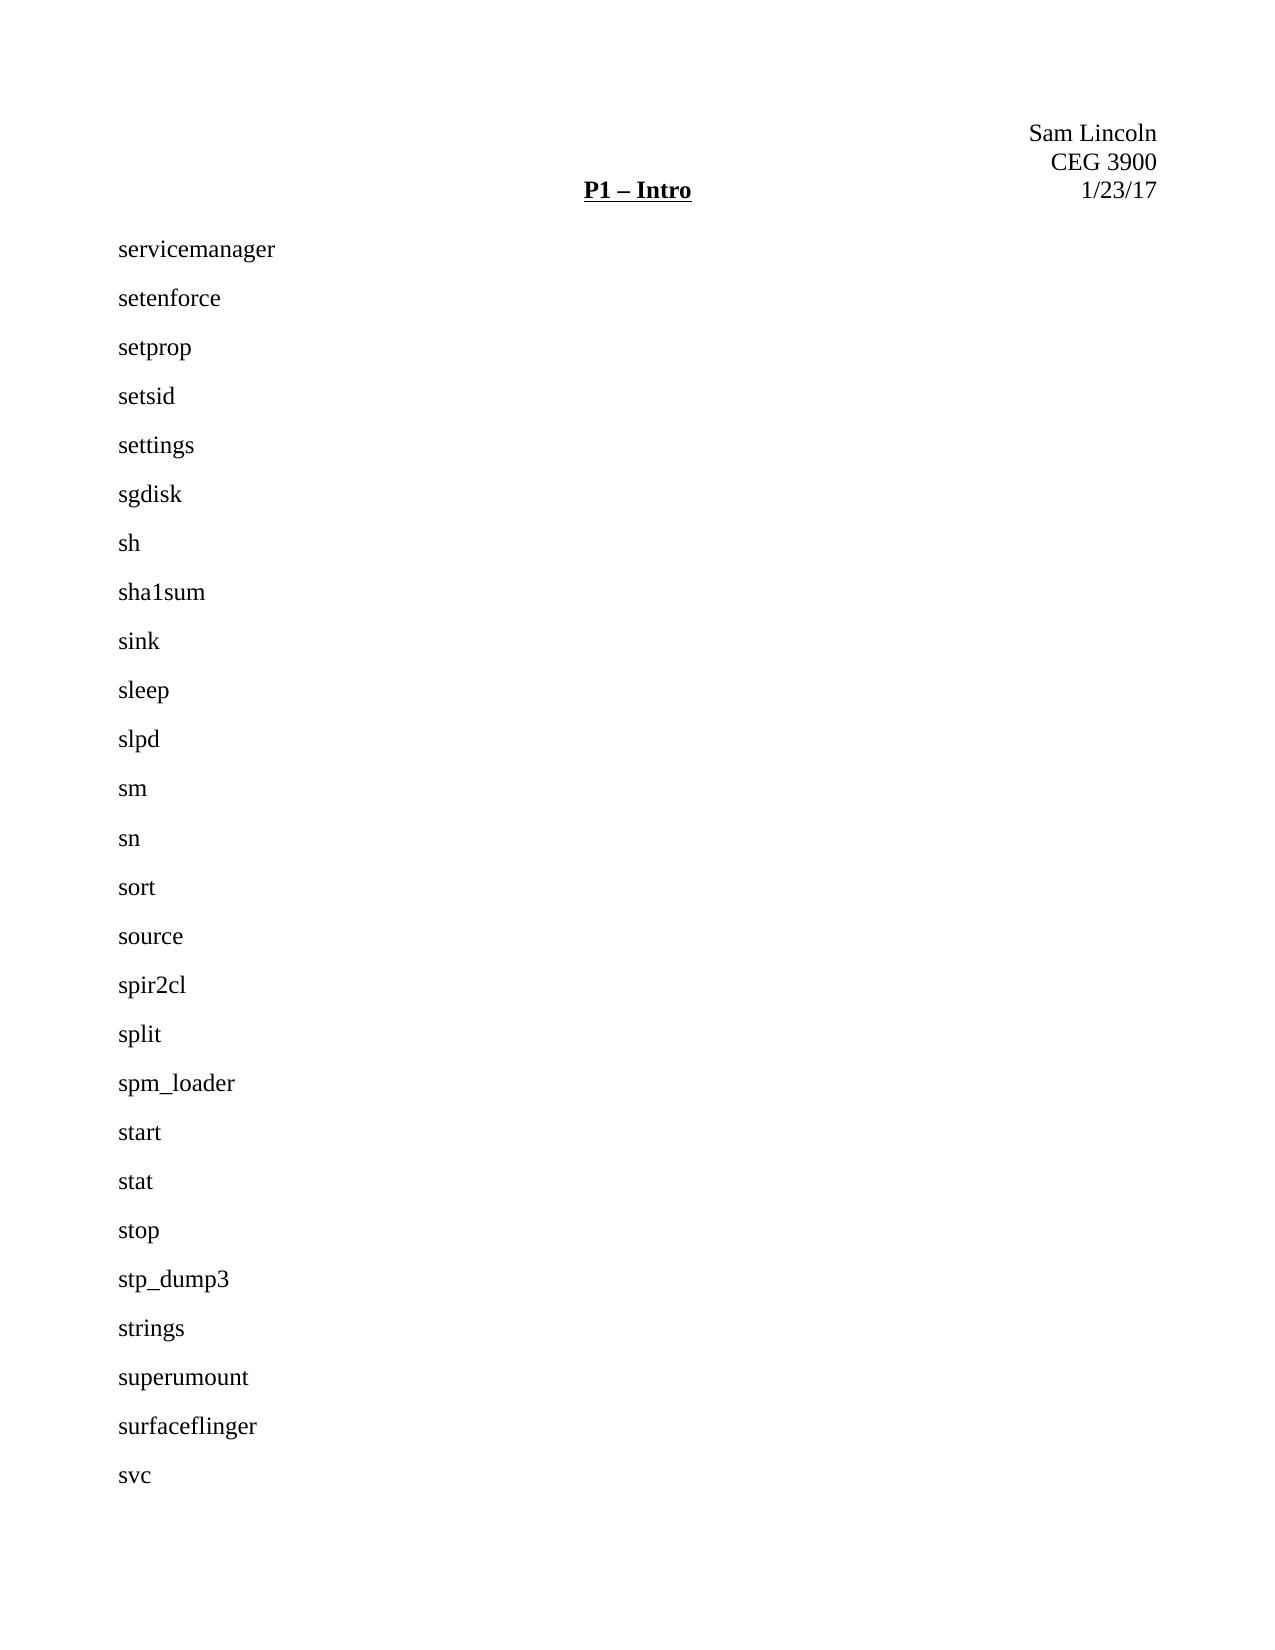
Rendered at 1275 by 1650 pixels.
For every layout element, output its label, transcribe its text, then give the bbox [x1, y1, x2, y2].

text sha1sum [118, 577, 1157, 606]
text stop [118, 1215, 1157, 1244]
text source [118, 921, 1157, 949]
text strings [118, 1313, 1157, 1342]
text split [118, 1019, 1157, 1048]
text slpd [118, 724, 1157, 753]
text spir2cl [118, 970, 1157, 998]
text spm_loader [118, 1068, 1157, 1097]
text stat [118, 1166, 1157, 1195]
text sm [118, 773, 1157, 802]
text sink [118, 626, 1157, 655]
text setsid [118, 381, 1157, 410]
text sn [118, 823, 1157, 851]
text stp_dump3 [118, 1264, 1157, 1293]
text surfaceflinger [118, 1411, 1157, 1440]
text superumount [118, 1362, 1157, 1391]
text sleep [118, 675, 1157, 704]
text settings [118, 430, 1157, 459]
text sort [118, 872, 1157, 900]
text setprop [118, 332, 1157, 361]
text sgdisk [118, 479, 1157, 508]
text svc [118, 1460, 1157, 1489]
text sh [118, 528, 1157, 557]
text setenforce [118, 283, 1157, 312]
text start [118, 1117, 1157, 1146]
text servicemanager [118, 234, 1157, 263]
